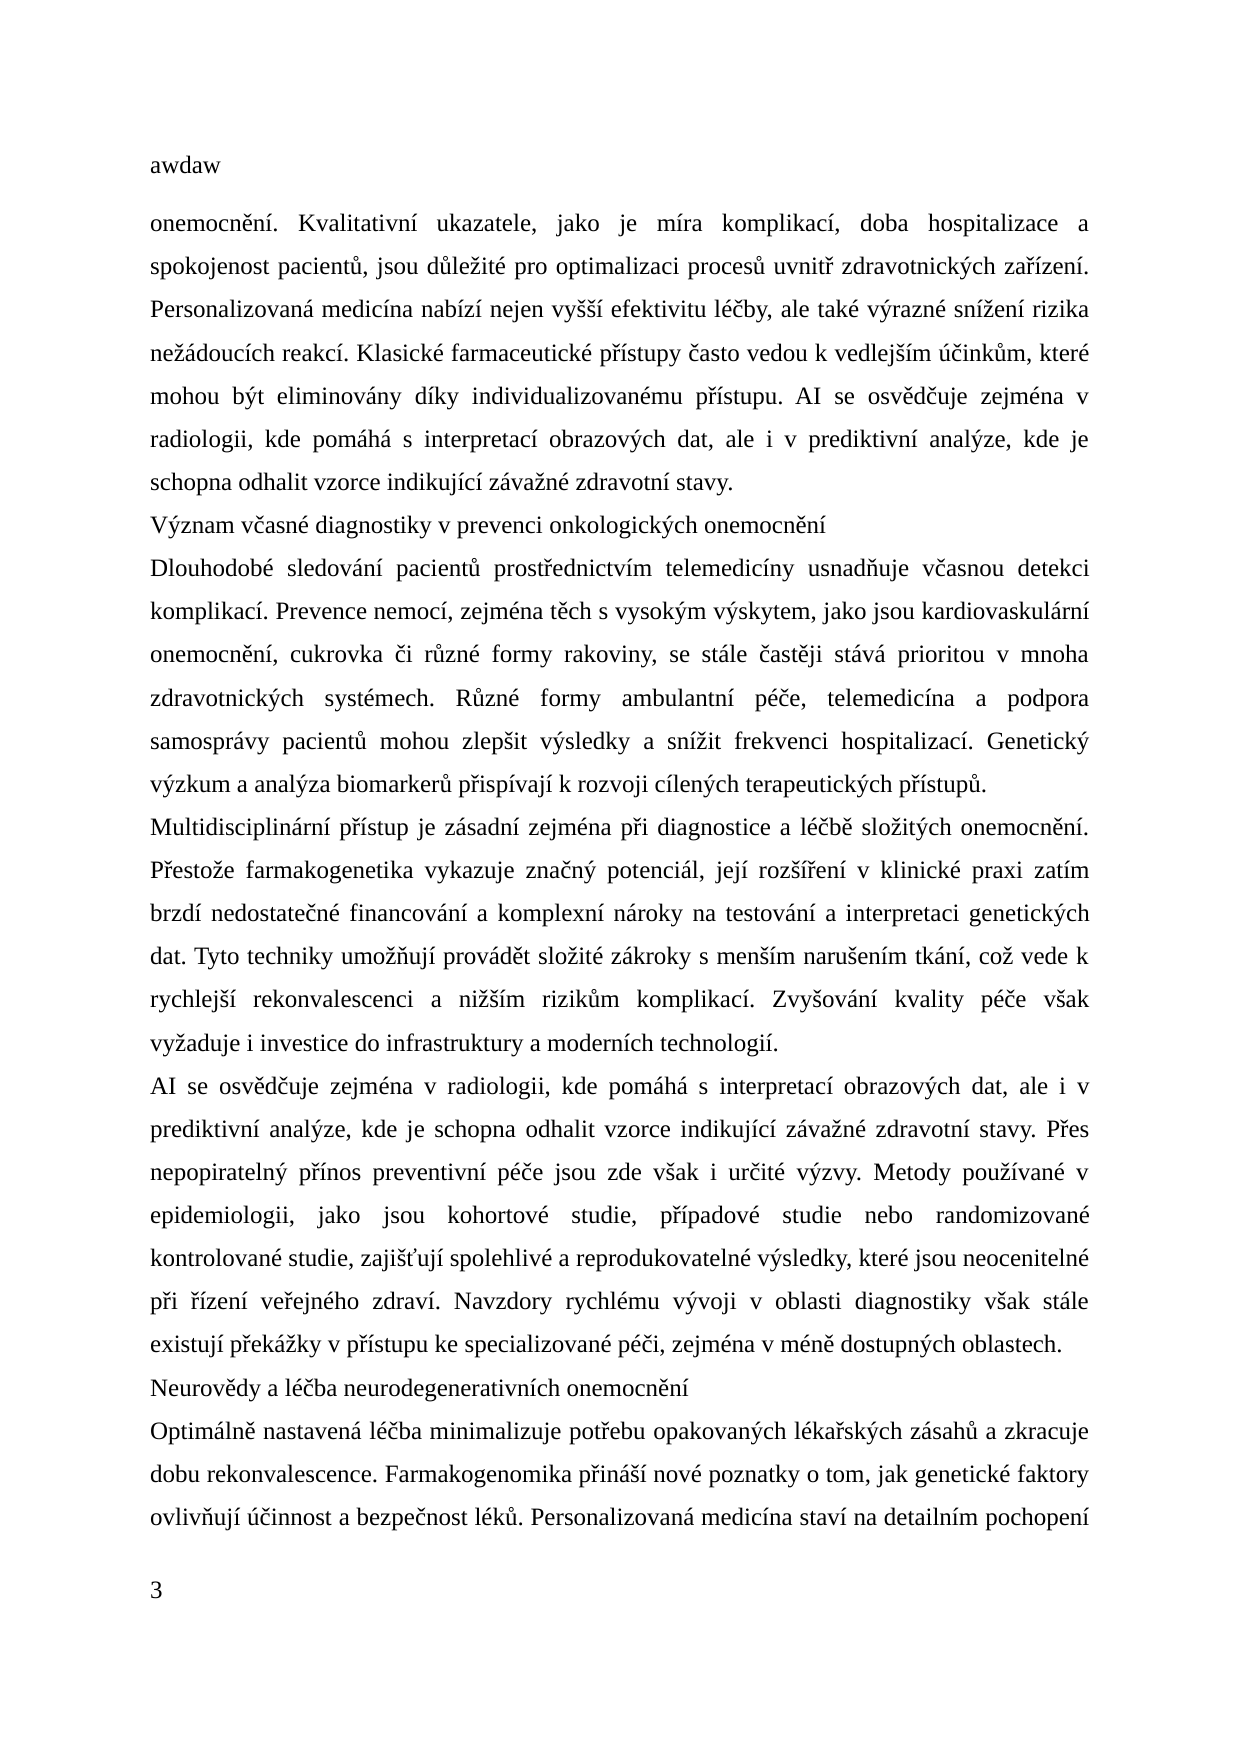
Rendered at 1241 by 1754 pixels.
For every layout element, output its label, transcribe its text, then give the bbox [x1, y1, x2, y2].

text Dlouhodobé sledování pacientů prostřednictvím telemedicíny usnadňuje včasnou detekci komplikací. Prevence nemocí, zejména těch s vysokým výskytem, jako jsou kardiovaskulární onemocnění, cukrovka či různé formy rakoviny, se stále častěji stává prioritou v mnoha zdravotnických systémech. Různé formy ambulantní péče, telemedicína a podpora samosprávy pacientů mohou zlepšit výsledky a snížit frekvenci hospitalizací. Genetický výzkum a analýza biomarkerů přispívají k rozvoji cílených terapeutických přístupů. [150, 553, 1090, 798]
text AI se osvědčuje zejména v radiologii, kde pomáhá s interpretací obrazových dat, ale i v prediktivní analýze, kde je schopna odhalit vzorce indikující závažné zdravotní stavy. Přes nepopiratelný přínos preventivní péče jsou zde však i určité výzvy. Metody používané v epidemiologii, jako jsou kohortové studie, případové studie nebo randomizované kontrolované studie, zajišťují spolehlivé a reprodukovatelné výsledky, které jsou neocenitelné při řízení veřejného zdraví. Navzdory rychlému vývoji v oblasti diagnostiky však stále existují překážky v přístupu ke specializované péči, zejména v méně dostupných oblastech. [150, 1071, 1090, 1358]
text Multidisciplinární přístup je zásadní zejména při diagnostice a léčbě složitých onemocnění. Přestože farmakogenetika vykazuje značný potenciál, její rozšíření v klinické praxi zatím brzdí nedostatečné financování a komplexní nároky na testování a interpretaci genetických dat. Tyto techniky umožňují provádět složité zákroky s menším narušením tkání, což vede k rychlejší rekonvalescenci a nižším rizikům komplikací. Zvyšování kvality péče však vyžaduje i investice do infrastruktury a moderních technologií. [150, 812, 1090, 1056]
text Optimálně nastavená léčba minimalizuje potřebu opakovaných lékařských zásahů a zkracuje dobu rekonvalescence. Farmakogenomika přináší nové poznatky o tom, jak genetické faktory ovlivňují účinnost a bezpečnost léků. Personalizovaná medicína staví na detailním pochopení [150, 1416, 1090, 1531]
text onemocnění. Kvalitativní ukazatele, jako je míra komplikací, doba hospitalizace a spokojenost pacientů, jsou důležité pro optimalizaci procesů uvnitř zdravotnických zařízení. Personalizovaná medicína nabízí nejen vyšší efektivitu léčby, ale také výrazné snížení rizika nežádoucích reakcí. Klasické farmaceutické přístupy často vedou k vedlejším účinkům, které mohou být eliminovány díky individualizovanému přístupu. AI se osvědčuje zejména v radiologii, kde pomáhá s interpretací obrazových dat, ale i v prediktivní analýze, kde je schopna odhalit vzorce indikující závažné zdravotní stavy. [150, 208, 1090, 496]
text Neurovědy a léčba neurodegenerativních onemocnění [150, 1373, 1090, 1401]
text Význam včasné diagnostiky v prevenci onkologických onemocnění [150, 510, 1090, 539]
